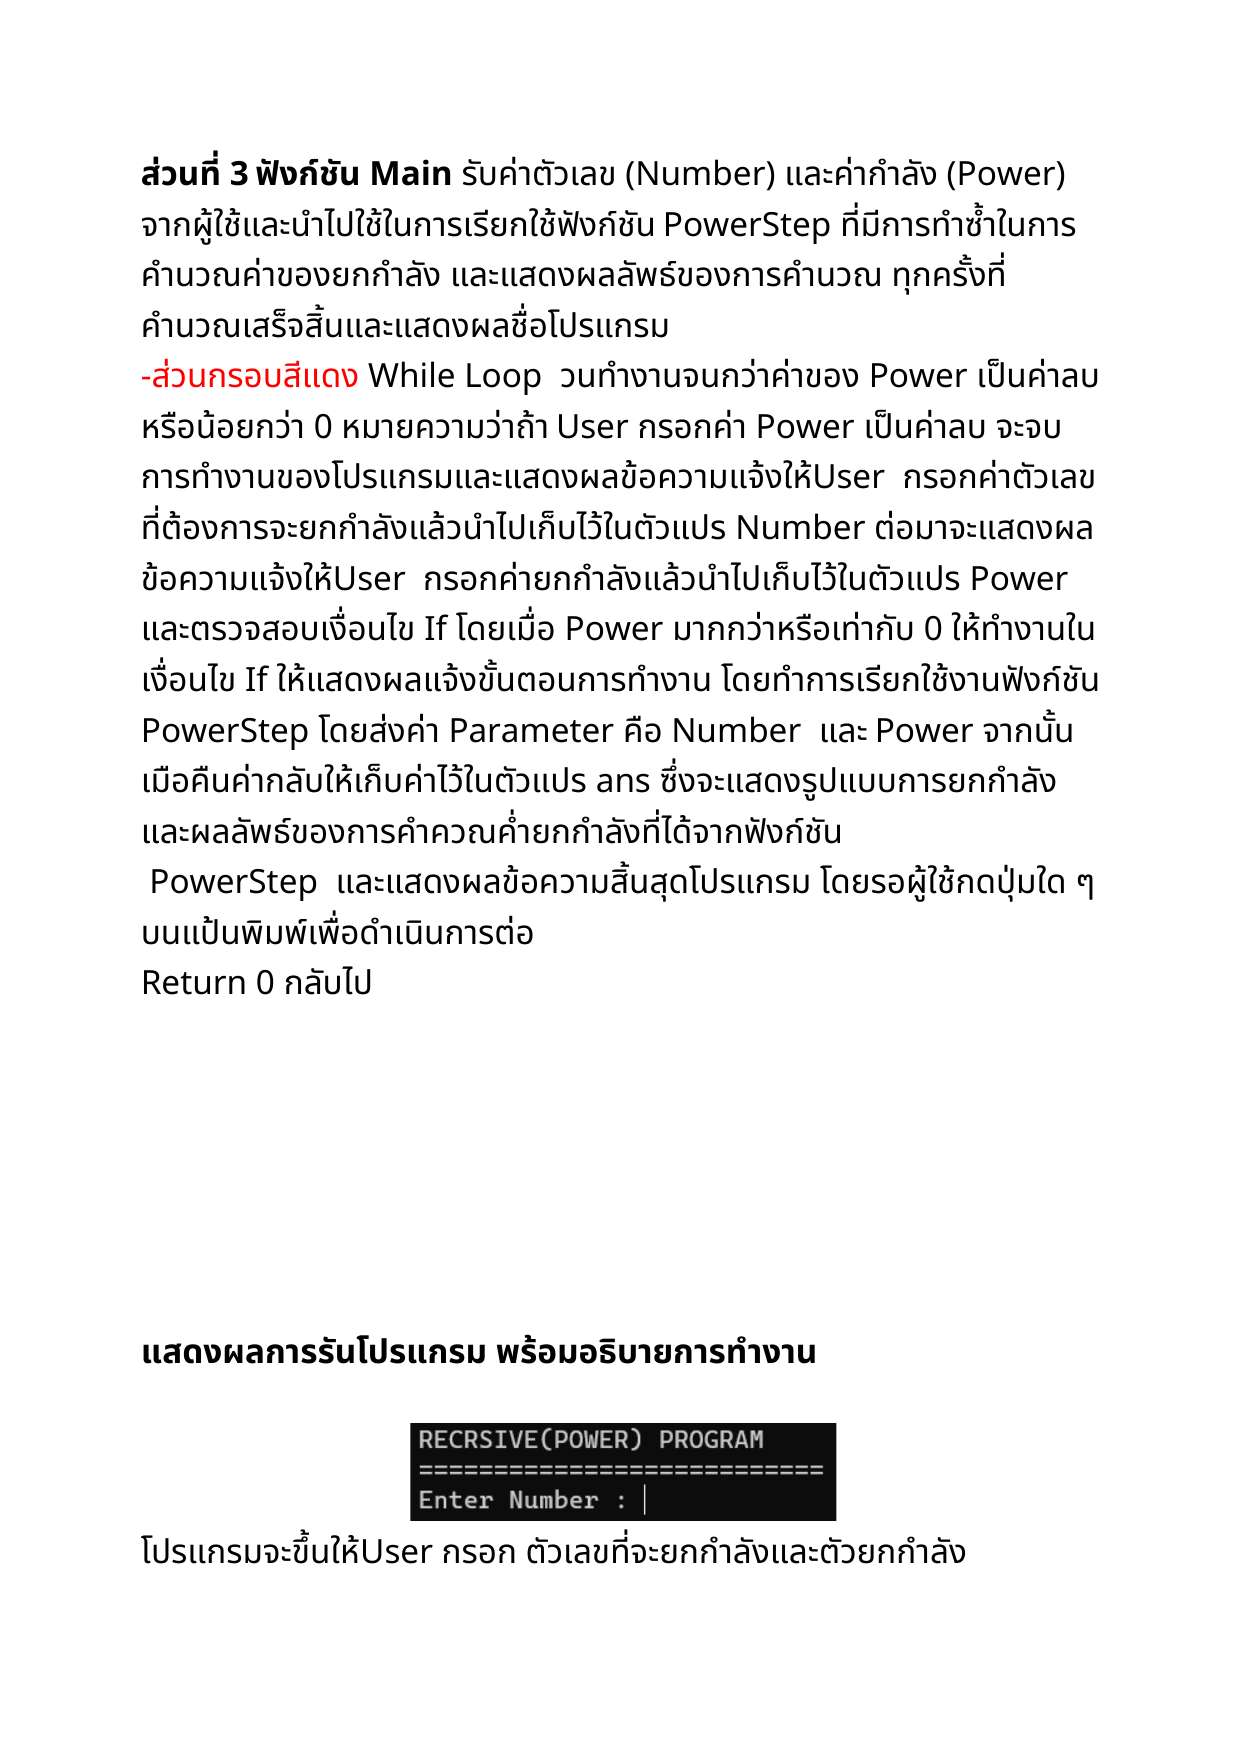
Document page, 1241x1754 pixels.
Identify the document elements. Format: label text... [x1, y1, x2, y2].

text แสดงผลการรันโปรแกรม พร้อมอธิบายการทํางาน [141, 1328, 1106, 1378]
text โปรแกรมจะขึ้นให้User กรอก ตัวเลขที่จะยกกําลังและตัวยกกําลัง [141, 1528, 1106, 1578]
text ส่วนที่ 3ฟังก์ชัน Main รับค่าตัวเลข (Number) และค่ากำลัง (Power) จากผู้ใช้และนำไปใช้ในการเรียกใช้ฟังก์ชันPowerStep ที่มีการทำซ้ำในการคำนวณค่าของยกกำลัง และแสดงผลลัพธ์ของการคำนวณ ทุกครั้งที่คำนวณเสร็จสิ้นและแสดงผลชื่อโปรแกรม [141, 150, 1106, 352]
text Return 0 กลับไป [141, 959, 1106, 1010]
text PowerStep และแสดงผลข้อความสิ้นสุดโปรแกรม โดยรอผู้ใช้กดปุ่มใด ๆ บนแป้นพิมพ์เพื่อดำเนินการต่อ [141, 858, 1106, 959]
text -ส่วนกรอบสีแดง While Loop วนทำงานจนกว่าค่าของ Power เป็นค่าลบหรือน้อยกว่า 0 หมายความว่าถ้าUser กรอกค่า Power เป็นค่าลบ จะจบการทำงานของโปรแกรมและแสดงผลข้อความแจ้งให้User กรอกค่าตัวเลขที่ต้องการจะยกกำลังแล้วนำไปเก็บไว้ในตัวแปร Number ต่อมาจะแสดงผลข้อความแจ้งให้User กรอกค่ายกกำลังแล้วนำไปเก็บไว้ในตัวแปร Power และตรวจสอบเงื่อนไข If โดยเมื่อ Power มากกว่าหรือเท่ากับ 0 ให้ทำงานในเงื่อนไข If ให้แสดงผลแจ้งขั้นตอนการทำงาน โดยทำการเรียกใช้งานฟังก์ชัน PowerStep โดยส่งค่า Parameter คือ Number และPower จากนั้นเมือคืนค่ากลับให้เก็บค่าไว้ในตัวแปร ans ซึ่งจะแสดงรูปแบบการยกกำลังและผลลัพธ์ของการคำควณค่ำยกกำลังที่ได้จากฟังก์ชัน [141, 352, 1106, 858]
